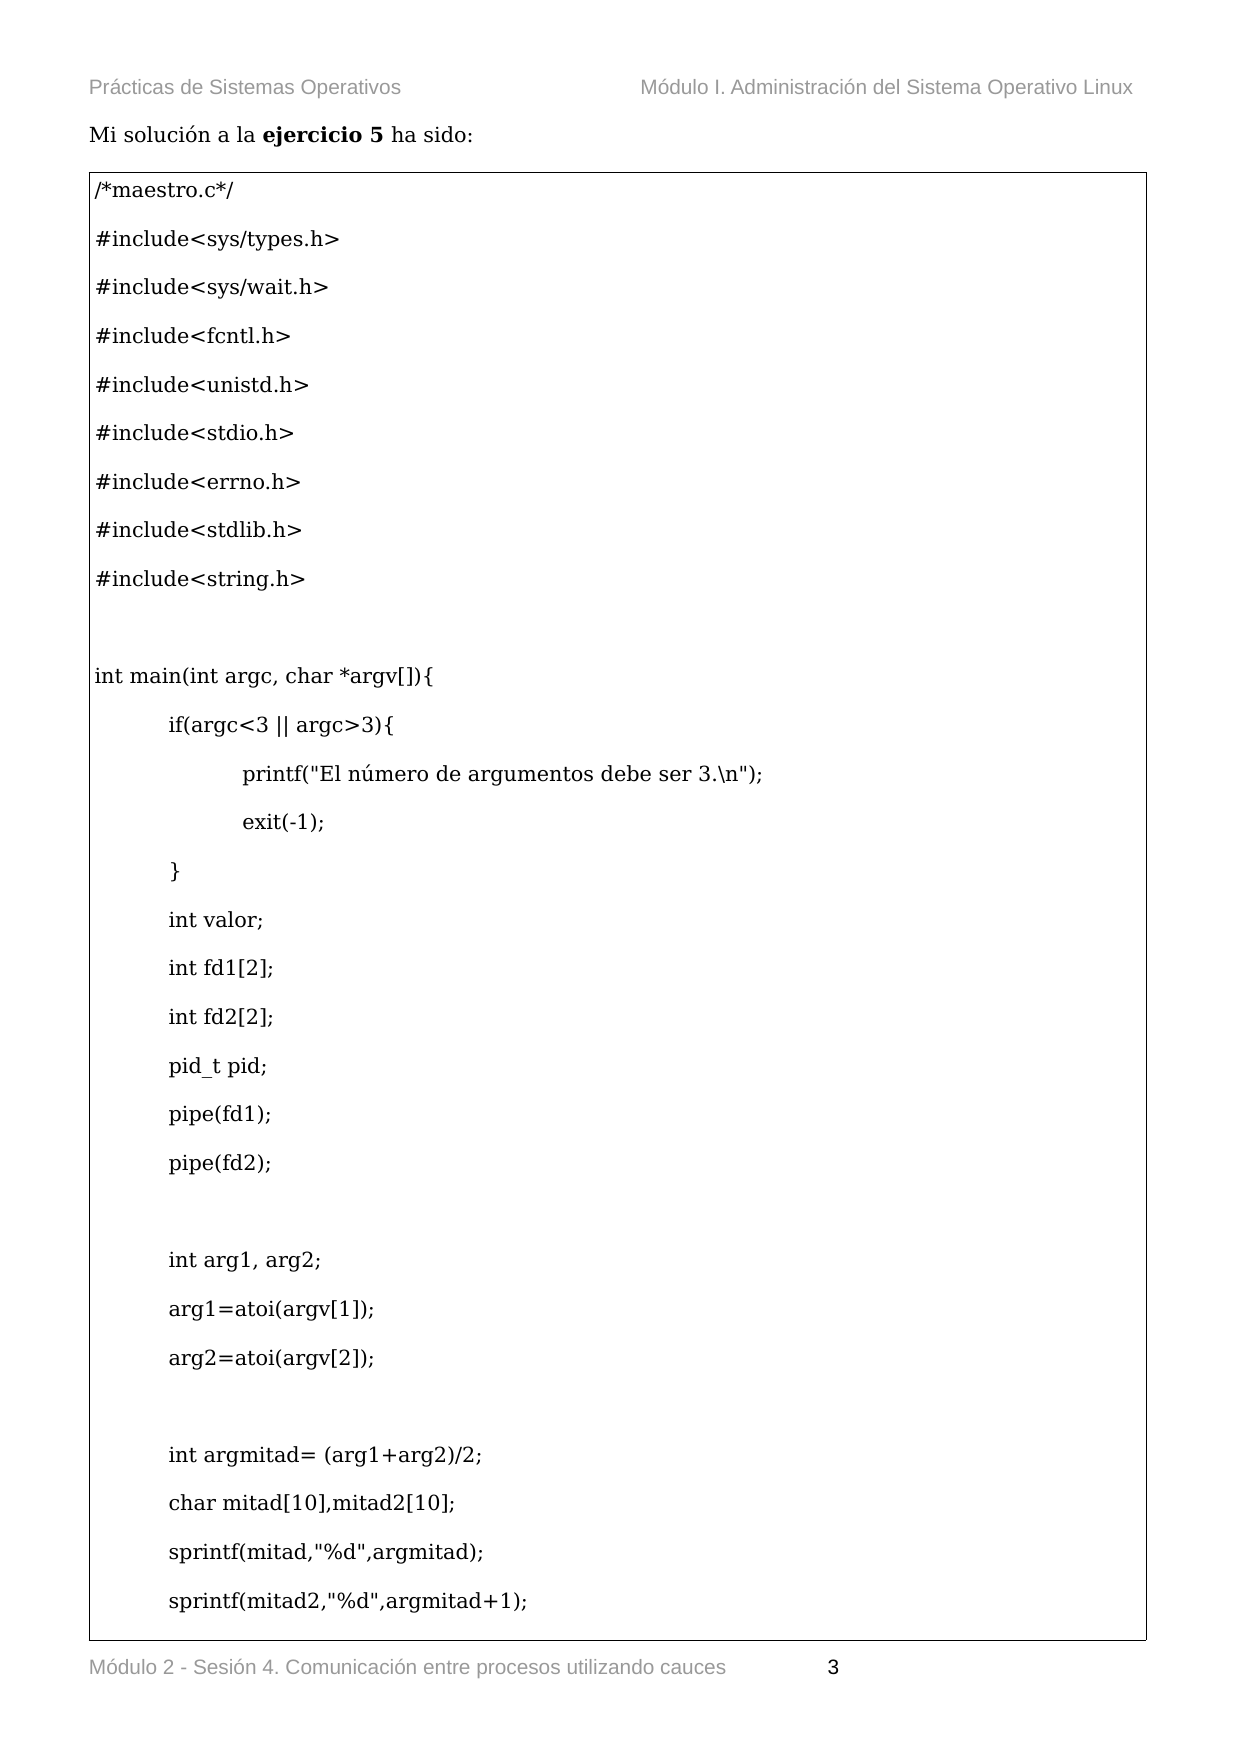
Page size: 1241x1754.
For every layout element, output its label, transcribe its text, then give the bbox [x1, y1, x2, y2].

text Mi solución a la ejercicio 5 ha sido: [89, 123, 1146, 148]
table_header /*maestro.c*/ #include<sys/types.h> #include<sys/wait.h> #include<fcntl.h> #include<unistd.h> #include<stdio.h> #include<errno.h> #include<stdlib.h> #include<string.h> int main(int argc, char *argv[]){ if(argc<3 || argc>3){ printf("El número de argumentos debe ser 3.\n"); exit(-1); } int valor; int fd1[2]; int fd2[2]; pid_t pid; pipe(fd1); pipe(fd2); int arg1, arg2; arg1=atoi(argv[1]); arg2=atoi(argv[2]); int argmitad= (arg1+arg2)/2; char mitad[10],mitad2[10]; sprintf(mitad,"%d",argmitad); sprintf(mitad2,"%d",argmitad+1); [90, 173, 1146, 1639]
